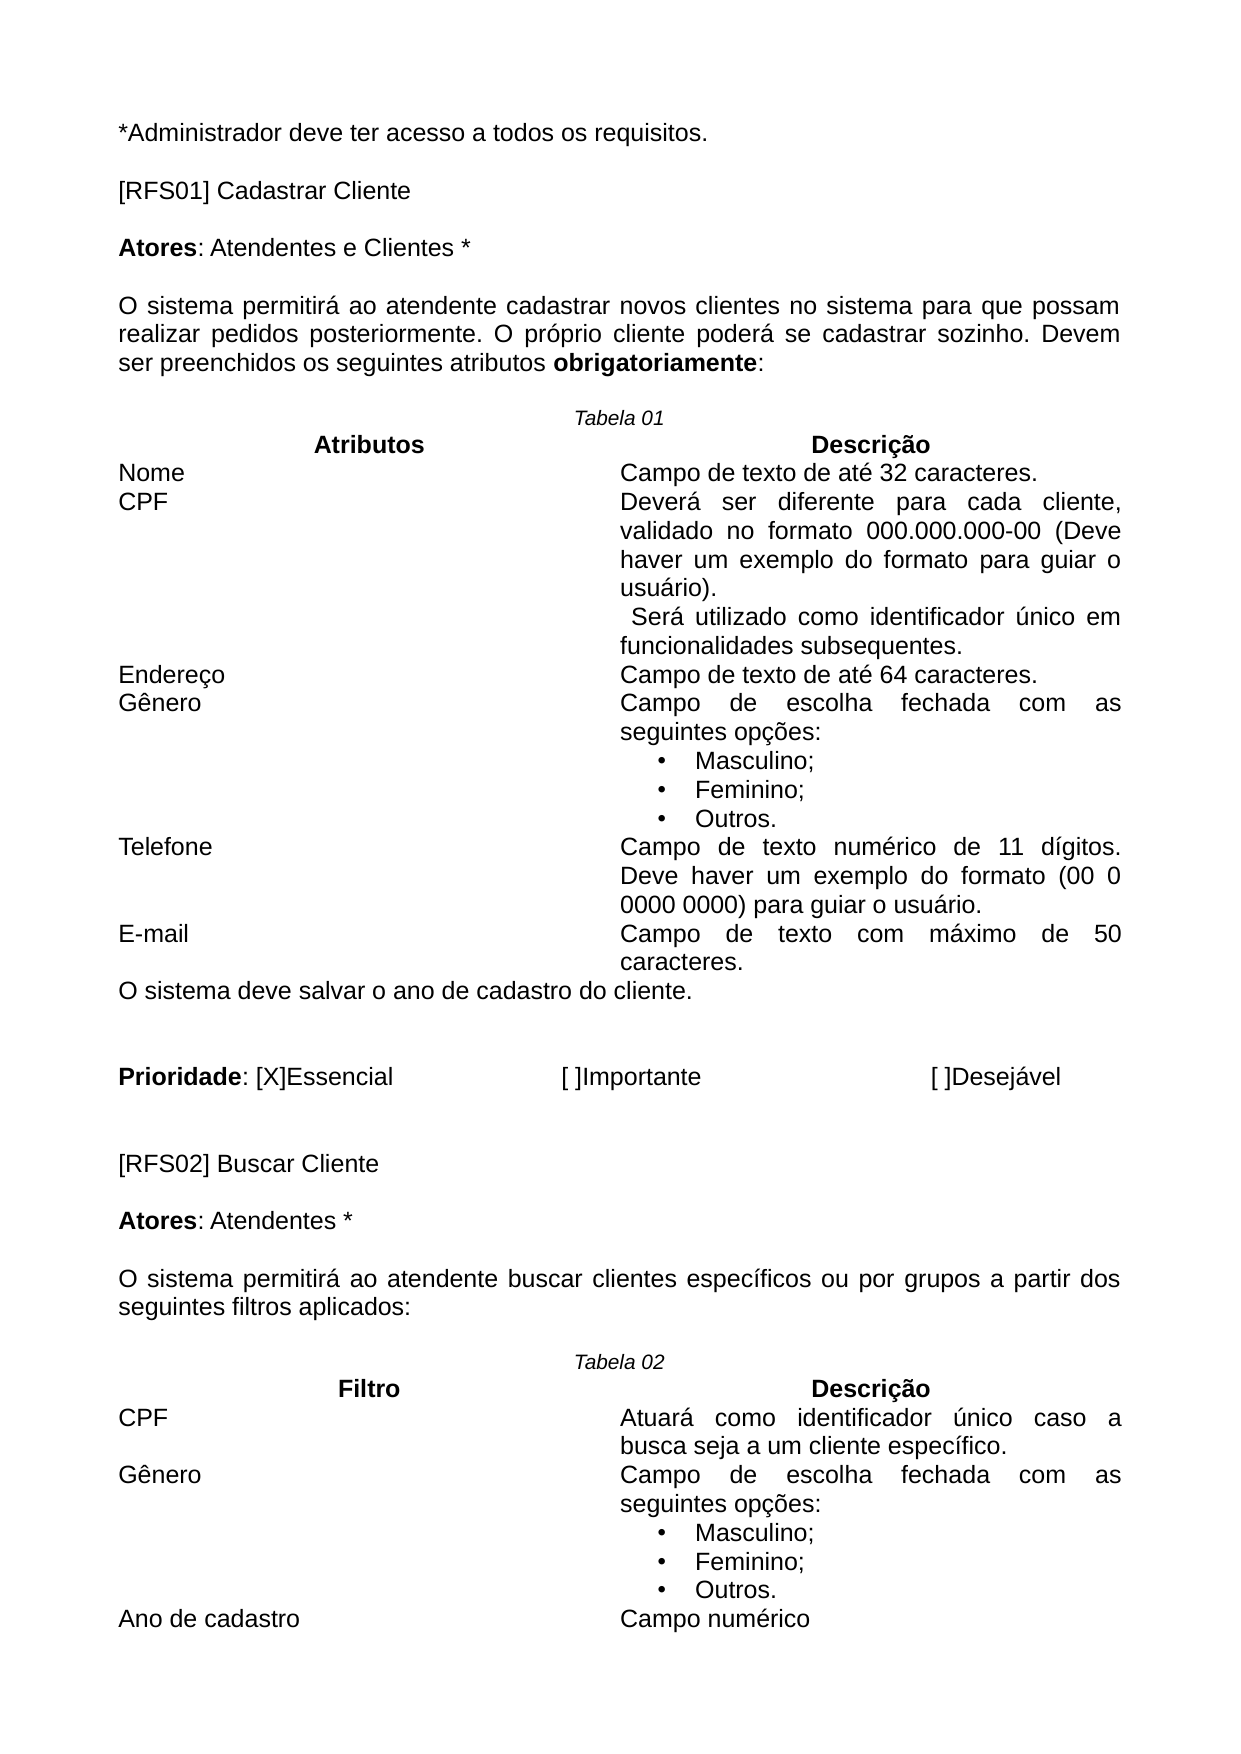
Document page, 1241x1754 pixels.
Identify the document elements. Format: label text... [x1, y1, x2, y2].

table_cell Campo de texto de até 32 caracteres. [620, 458, 1122, 487]
text Atores: Atendentes * [118, 1206, 1122, 1235]
text [RFS01] Cadastrar Cliente [118, 176, 1122, 204]
table_cell Ano de cadastro [118, 1604, 620, 1633]
table_cell Endereço [118, 660, 620, 688]
text [RFS02] Buscar Cliente [118, 1149, 1122, 1177]
table_cell Deverá ser diferente para cada cliente, validado no formato 000.000.000-00 (Deve haver um exemplo do formato para guiar o usuário). Será utilizado como identificador único em funcionalidades subsequentes. [620, 487, 1122, 659]
table_cell Campo de texto com máximo de 50 caracteres. [620, 919, 1122, 976]
table_cell Campo de texto numérico de 11 dígitos. Deve haver um exemplo do formato (00 0 0000 0000) para guiar o usuário. [620, 833, 1122, 919]
text Atores: Atendentes e Clientes * [118, 233, 1122, 262]
text Tabela 01 [118, 406, 1122, 429]
table_cell Campo de escolha fechada com as seguintes opções: Masculino; Feminino; Outros. [620, 688, 1122, 832]
text Tabela 02 [118, 1350, 1122, 1374]
table_cell Campo de texto de até 64 caracteres. [620, 660, 1122, 688]
text *Administrador deve ter acesso a todos os requisitos. [118, 118, 1122, 147]
text O sistema deve salvar o ano de cadastro do cliente. [118, 976, 1122, 1005]
table_cell Campo de escolha fechada com as seguintes opções: Masculino; Feminino; Outros. [620, 1460, 1122, 1604]
table_header Descrição [620, 1374, 1122, 1403]
text O sistema permitirá ao atendente buscar clientes específicos ou por grupos a partir dos seguintes filtros aplicados: [118, 1264, 1122, 1321]
table_cell Atuará como identificador único caso a busca seja a um cliente específico. [620, 1403, 1122, 1460]
table_header Descrição [620, 430, 1122, 458]
text Prioridade: [X]Essencial [ ]Importante [ ]Desejável [118, 1062, 1122, 1091]
table_header Atributos [118, 430, 620, 458]
table_cell CPF [118, 1403, 620, 1460]
table_cell Gênero [118, 1460, 620, 1604]
table_cell E-mail [118, 919, 620, 976]
table_cell Gênero [118, 688, 620, 832]
table_cell CPF [118, 487, 620, 659]
table_cell Campo numérico [620, 1604, 1122, 1633]
table_cell Nome [118, 458, 620, 487]
text O sistema permitirá ao atendente cadastrar novos clientes no sistema para que possam realizar pedidos posteriormente. O próprio cliente poderá se cadastrar sozinho. Devem ser preenchidos os seguintes atributos obrigatoriamente: [118, 291, 1122, 377]
table_cell Telefone [118, 833, 620, 919]
table_header Filtro [118, 1374, 620, 1403]
